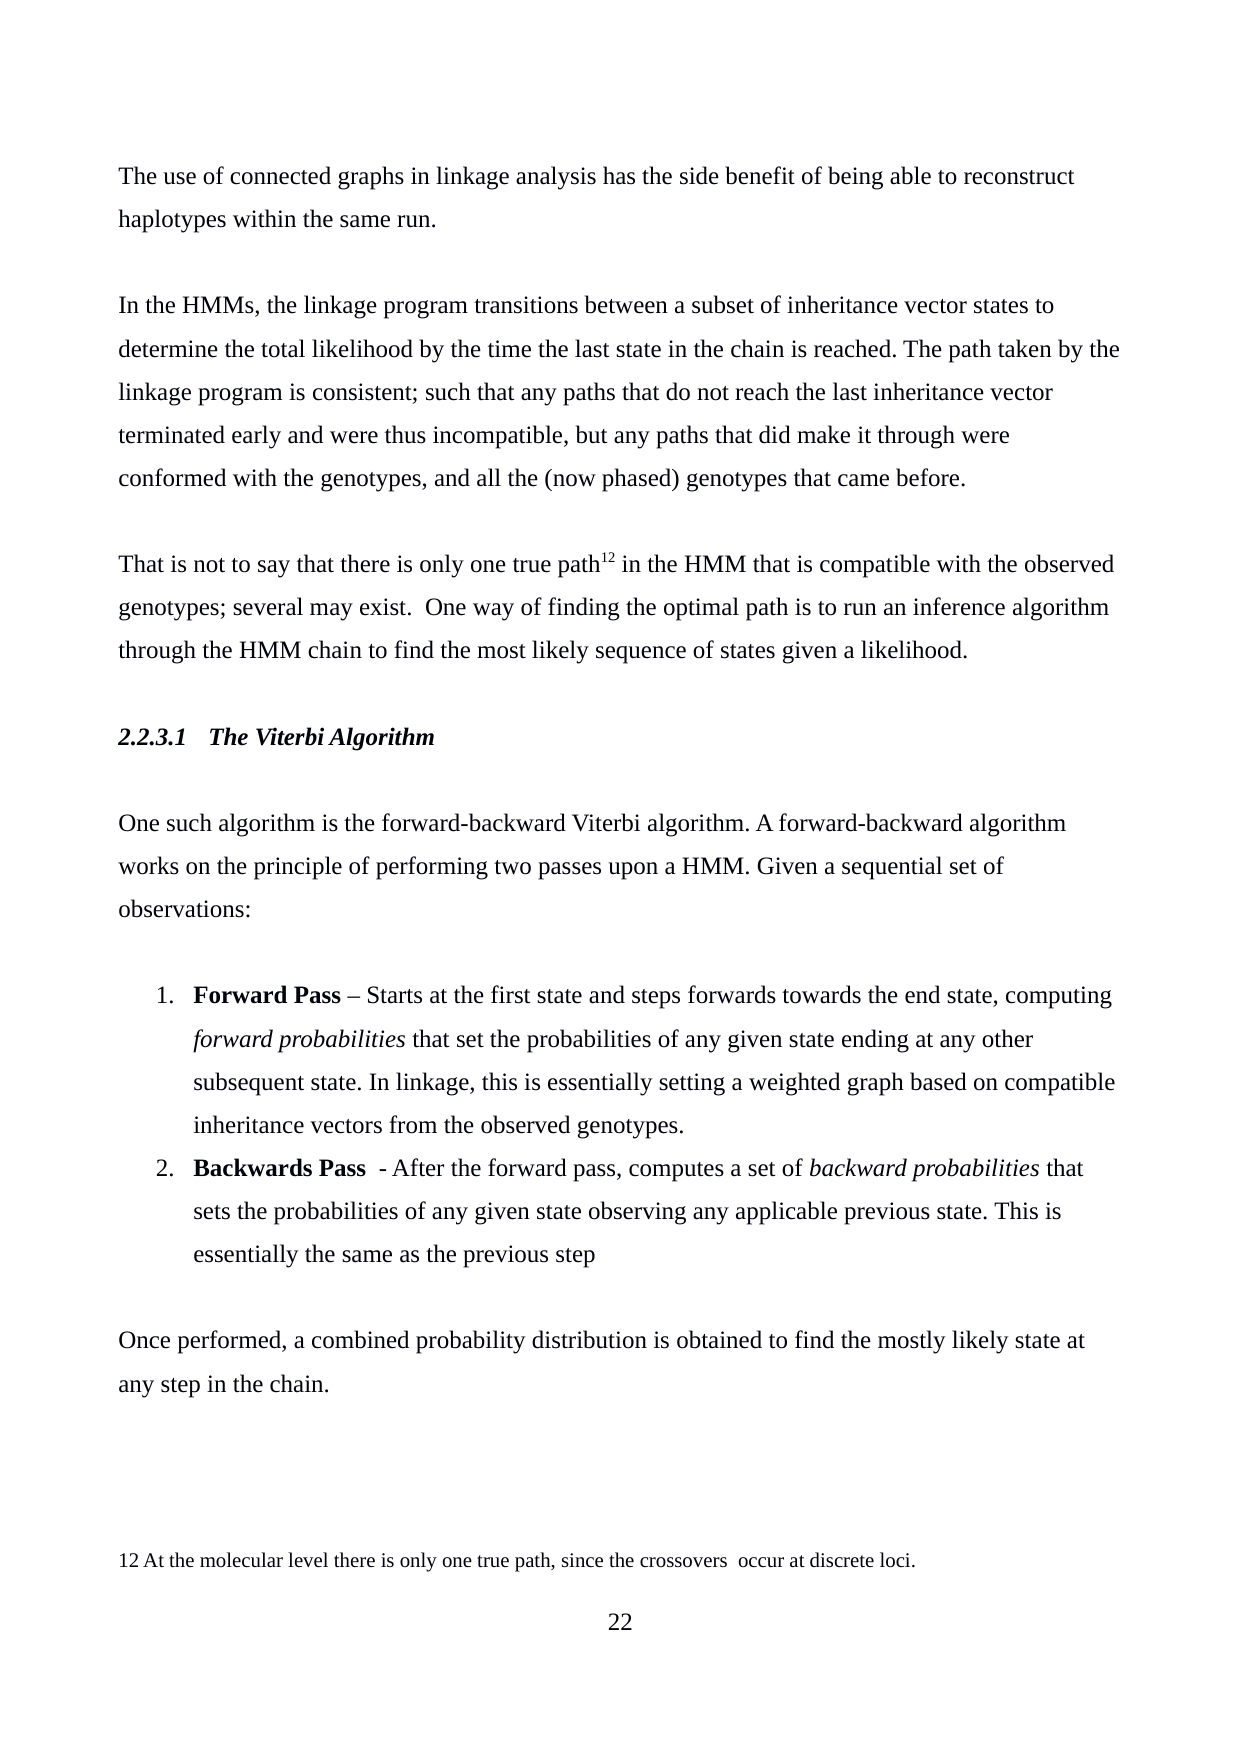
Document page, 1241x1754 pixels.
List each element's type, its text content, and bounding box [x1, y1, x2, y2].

text In the HMMs, the linkage program transitions between a subset of inheritance vector states to determine the total likelihood by the time the last state in the chain is reached. The path taken by the linkage program is consistent; such that any paths that do not reach the last inheritance vector terminated early and were thus incompatible, but any paths that did make it through were conformed with the genotypes, and all the (now phased) genotypes that came before. [118, 291, 1122, 492]
text The use of connected graphs in linkage analysis has the side benefit of being able to reconstruct haplotypes within the same run. [118, 161, 1122, 233]
subtitle The Viterbi Algorithm [118, 722, 1122, 751]
text At the molecular level there is only one true path, since the crossovers occur at discrete loci. [118, 1548, 1122, 1572]
list Forward Pass – Starts at the first state and steps forwards towards the end state, computing forward probabilities that set the probabilities of any given state ending at any other subsequent state. In linkage, this is essentially setting a weighted graph based on compatible inheritance vectors from the observed genotypes. [156, 981, 1122, 1139]
list Backwards Pass - After the forward pass, computes a set of backward probabilities that sets the probabilities of any given state observing any applicable previous state. This is essentially the same as the previous step [156, 1153, 1122, 1268]
text Once performed, a combined probability distribution is obtained to find the mostly likely state at any step in the chain. [118, 1326, 1122, 1397]
text One such algorithm is the forward-backward Viterbi algorithm. A forward-backward algorithm works on the principle of performing two passes upon a HMM. Given a sequential set of observations: [118, 808, 1122, 923]
text That is not to say that there is only one true path in the HMM that is compatible with the observed genotypes; several may exist. One way of finding the optimal path is to run an inference algorithm through the HMM chain to find the most likely sequence of states given a likelihood. [118, 549, 1122, 664]
